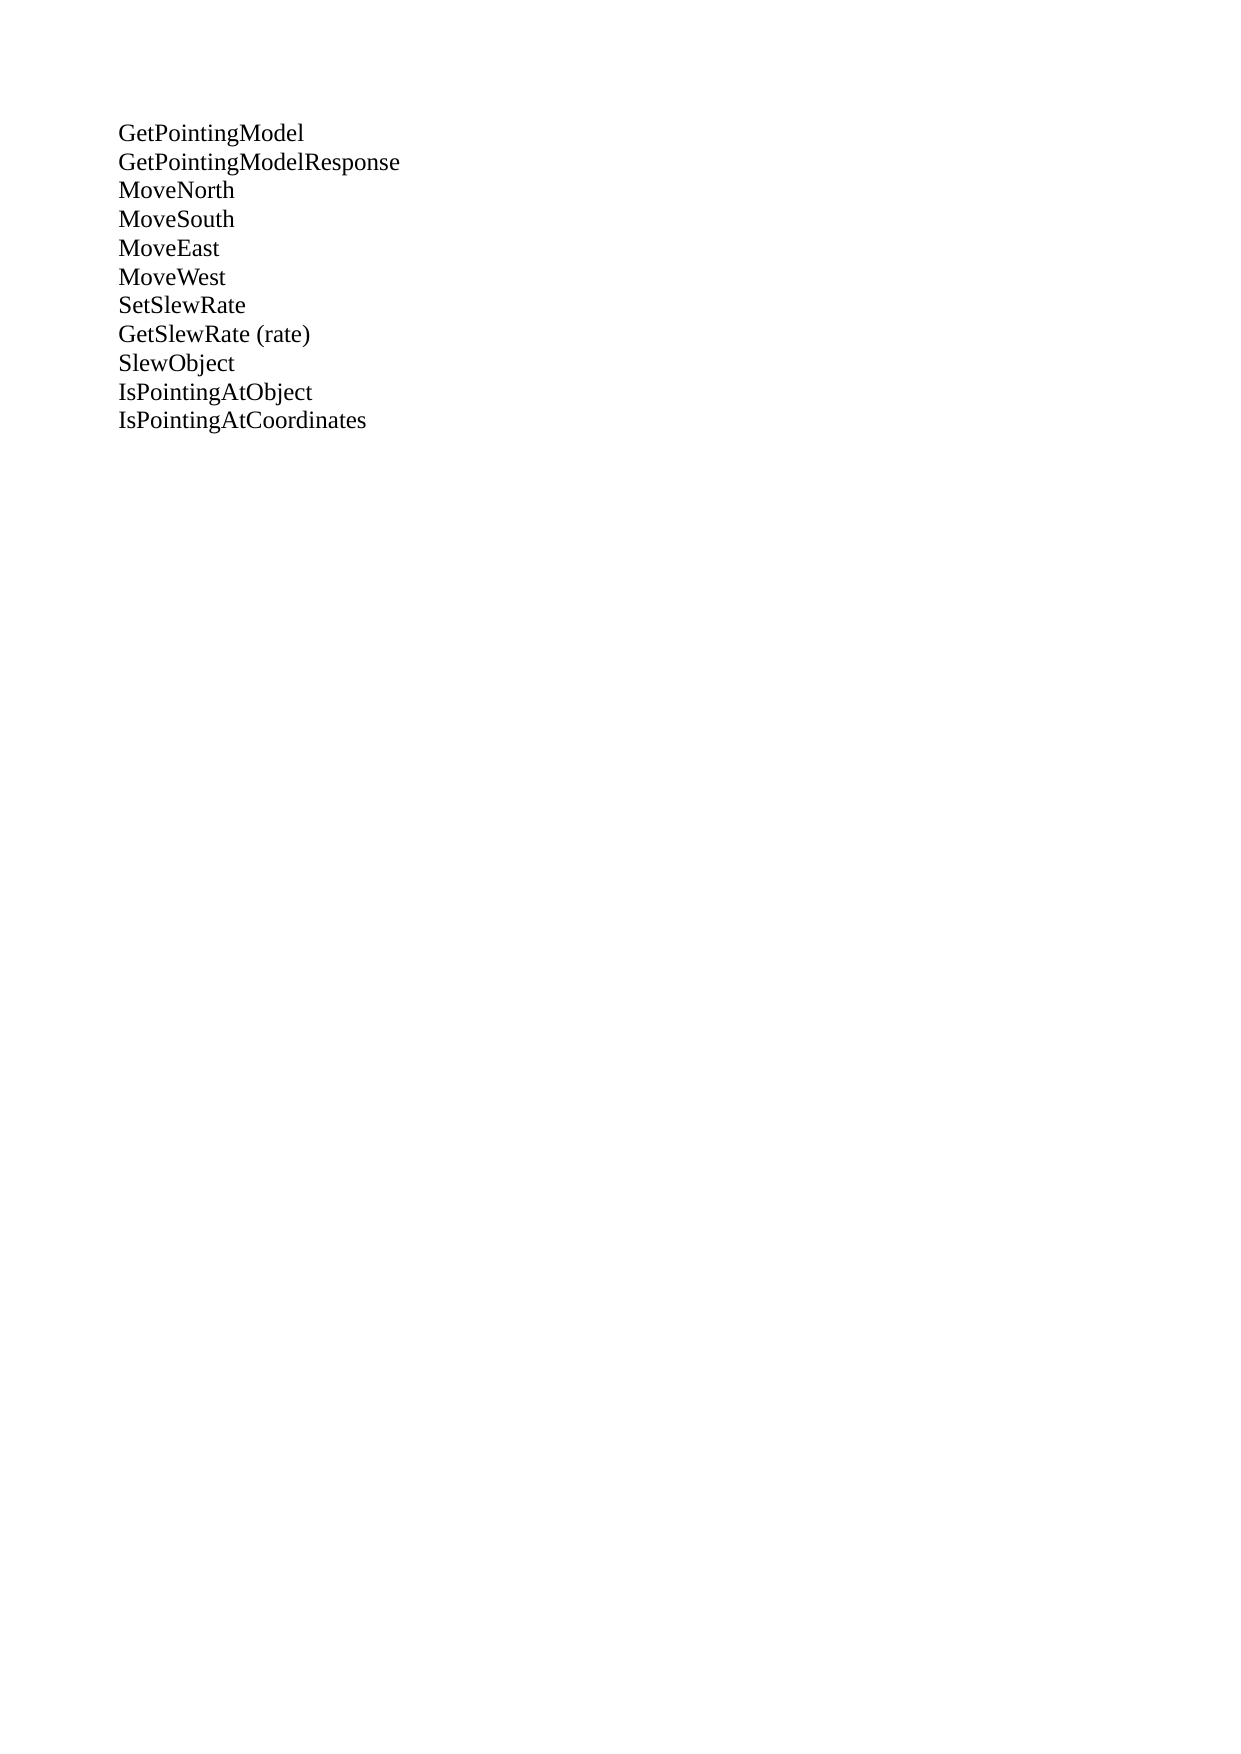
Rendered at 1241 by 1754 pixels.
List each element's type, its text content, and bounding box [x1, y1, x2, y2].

text MoveEast [118, 233, 1122, 262]
text IsPointingAtObject [118, 377, 1122, 406]
text MoveSouth [118, 204, 1122, 233]
text MoveWest [118, 262, 1122, 291]
text GetPointingModelResponse [118, 147, 1122, 176]
text MoveNorth [118, 176, 1122, 204]
text SlewObject [118, 348, 1122, 377]
text IsPointingAtCoordinates [118, 406, 1122, 434]
text GetSlewRate (rate) [118, 319, 1122, 348]
text SetSlewRate [118, 291, 1122, 319]
text GetPointingModel [118, 118, 1122, 147]
